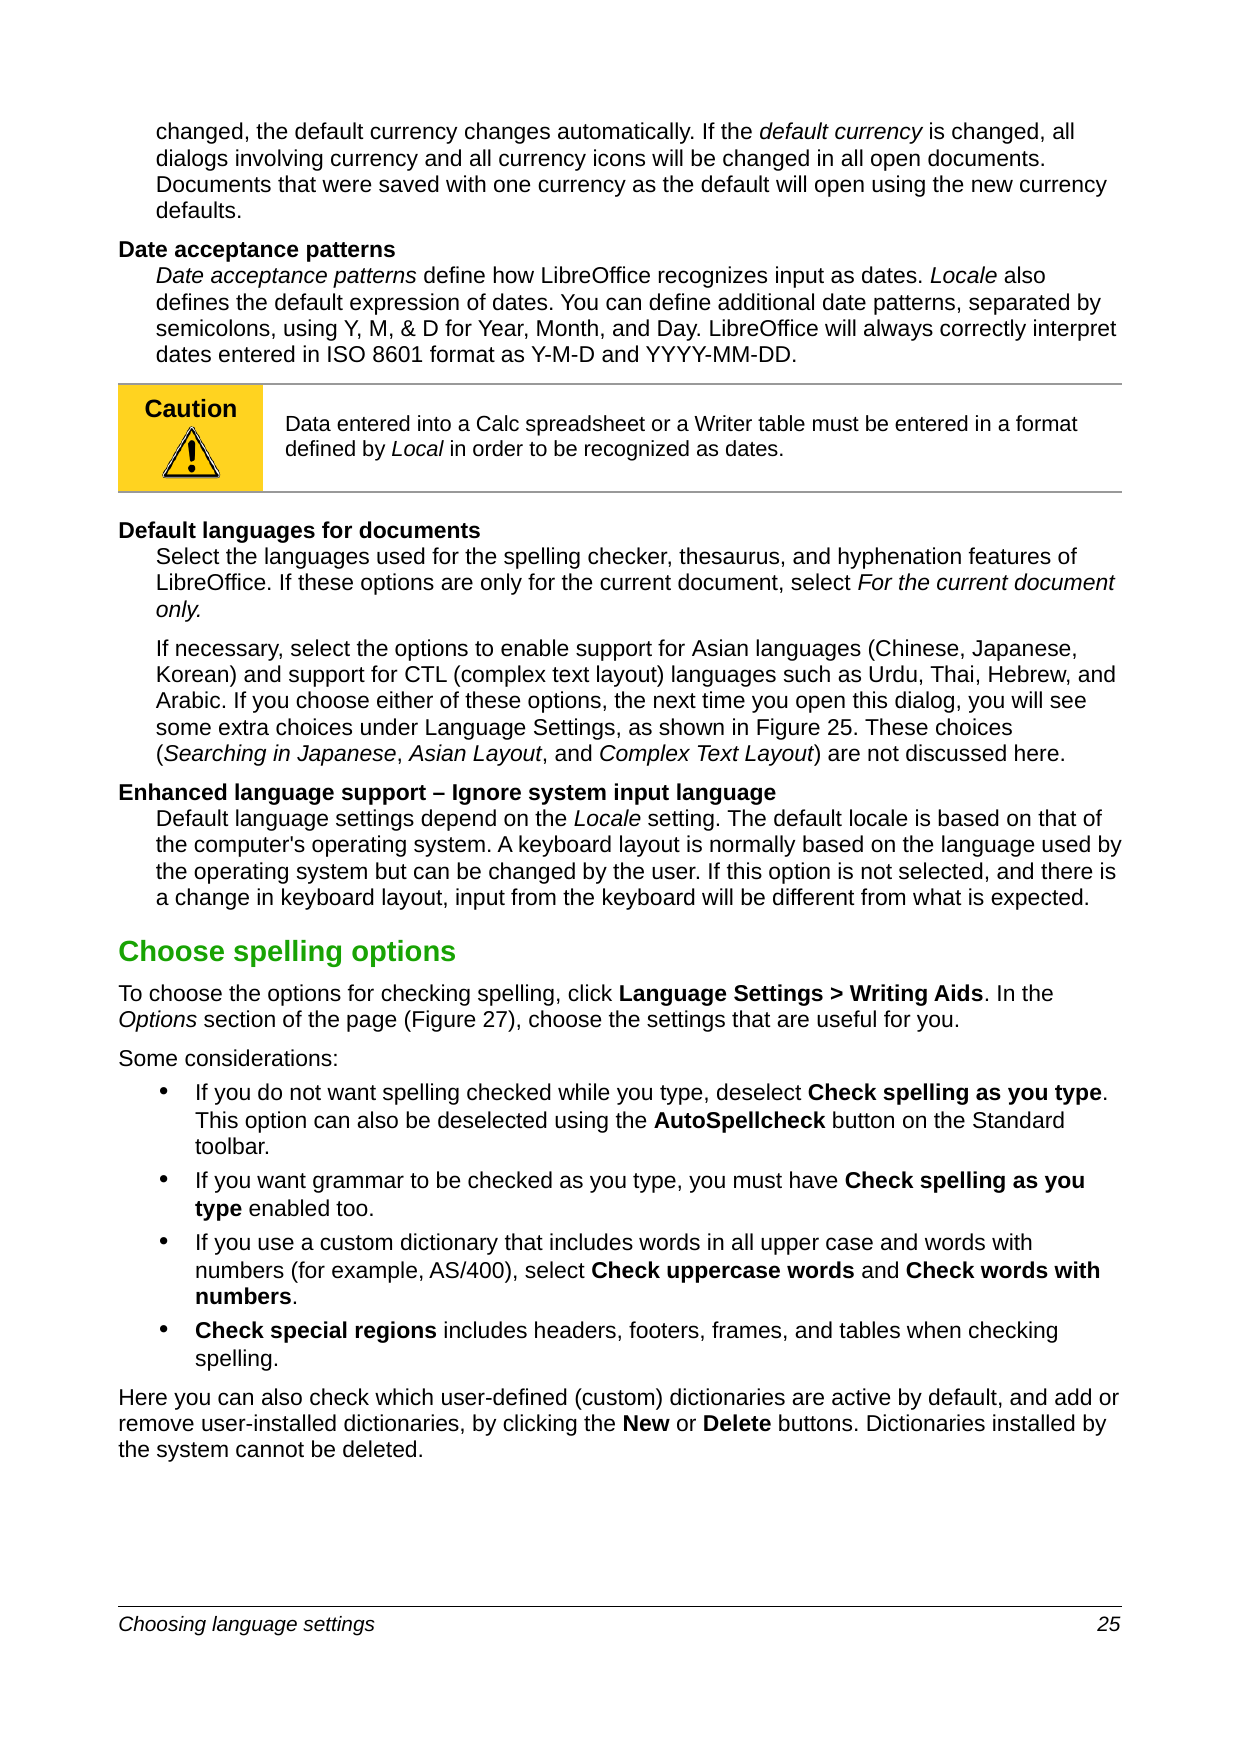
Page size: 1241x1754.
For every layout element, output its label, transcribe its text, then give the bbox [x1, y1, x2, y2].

text Select the languages used for the spelling checker, thesaurus, and hyphenation features of LibreOffice. If these options are only for the current document, select For the current document only. [156, 543, 1122, 622]
table_header Data entered into a Calc spreadsheet or a Writer table must be entered in a format defined by Local in order to be recognized as dates. [264, 385, 1122, 491]
text If necessary, select the options to enable support for Asian languages (Chinese, Japanese, Korean) and support for CTL (complex text layout) languages such as Urdu, Thai, Hebrew, and Arabic. If you choose either of these options, the next time you open this dialog, you will see some extra choices under Language Settings, as shown in Figure 25. These choices (Searching in Japanese, Asian Layout, and Complex Text Layout) are not discussed here. [156, 634, 1122, 766]
text Enhanced language support – Ignore system input language [118, 779, 1122, 805]
text Date acceptance patterns [118, 236, 1122, 262]
picture [158, 422, 224, 482]
list If you want grammar to be checked as you type, you must have Check spelling as you type enabled too. [156, 1166, 1122, 1221]
list Some considerations: [118, 1045, 1122, 1071]
text Here you can also check which user-defined (custom) dictionaries are active by default, and add or remove user-installed dictionaries, by clicking the New or Delete buttons. Dictionaries installed by the system cannot be deleted. [118, 1383, 1122, 1462]
list If you use a custom dictionary that includes words in all upper case and words with numbers (for example, AS/400), select Check uppercase words and Check words with numbers. [156, 1227, 1122, 1309]
text Default languages for documents [118, 517, 1122, 543]
text changed, the default currency changes automatically. If the default currency is changed, all dialogs involving currency and all currency icons will be changed in all open documents. Documents that were saved with one currency as the default will open using the new currency defaults. [156, 118, 1122, 223]
list Check special regions includes headers, footers, frames, and tables when checking spelling. [156, 1316, 1122, 1371]
text Default language settings depend on the Locale setting. The default locale is based on that of the computer's operating system. A keyboard layout is normally based on the language used by the operating system but can be changed by the user. If this option is not selected, and there is a change in keyboard layout, input from the keyboard will be different from what is expected. [156, 805, 1122, 911]
text To choose the options for checking spelling, click Language Settings > Writing Aids. In the Options section of the page (Figure 27), choose the settings that are useful for you. [118, 979, 1122, 1032]
list If you do not want spelling checked while you type, deselect Check spelling as you type. This option can also be deselected using the AutoSpellcheck button on the Standard toolbar. [156, 1077, 1122, 1159]
subtitle Choose spelling options [118, 933, 1122, 967]
text Date acceptance patterns define how LibreOffice recognizes input as dates. Locale also defines the default expression of dates. You can define additional date patterns, separated by semicolons, using Y, M, & D for Year, Month, and Day. LibreOffice will always correctly interpret dates entered in ISO 8601 format as Y-M-D and YYYY-MM-DD. [156, 262, 1122, 368]
table_header Caution [118, 385, 263, 491]
